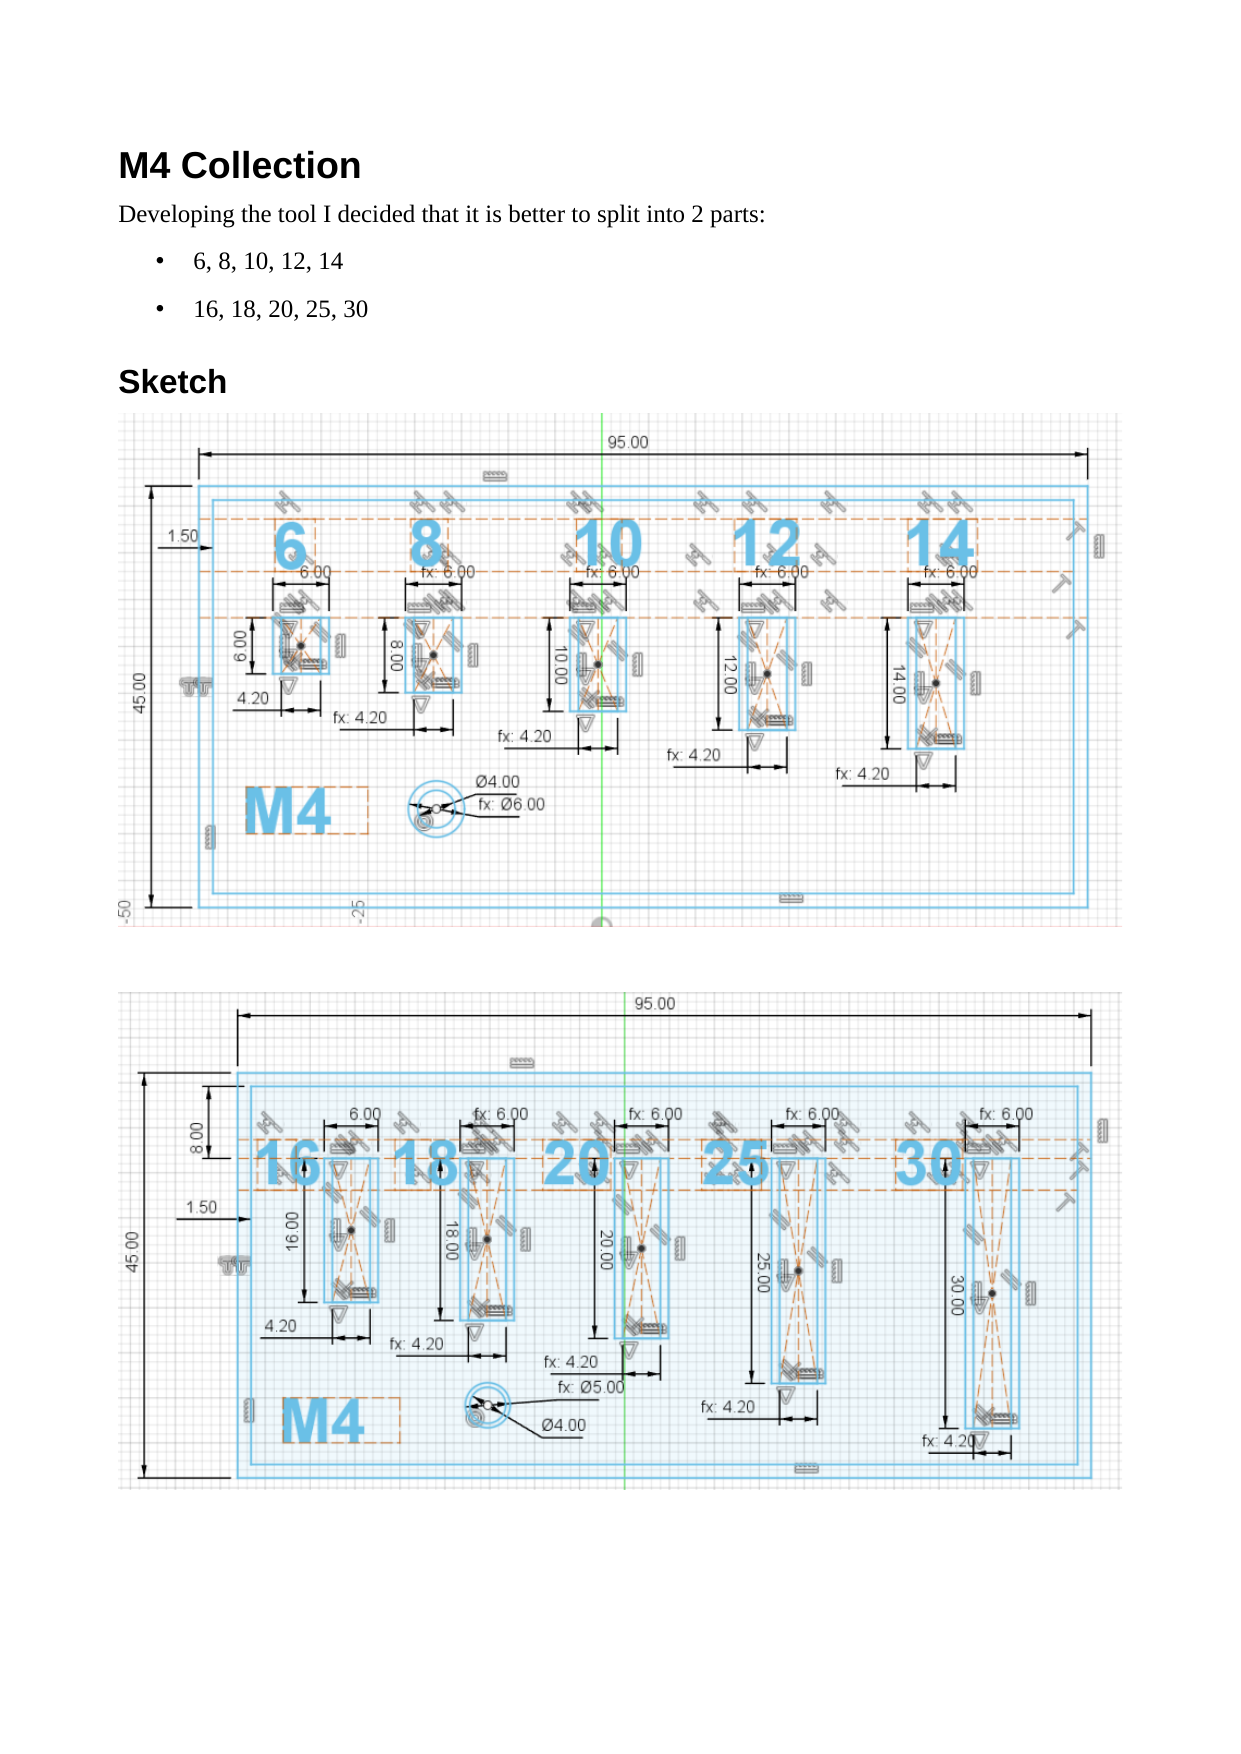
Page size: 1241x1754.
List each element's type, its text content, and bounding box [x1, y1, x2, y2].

picture [118, 413, 1123, 927]
subtitle Sketch [118, 362, 1122, 401]
list 6, 8, 10, 12, 14 [156, 246, 1122, 275]
subtitle M4 Collection [118, 143, 1122, 186]
text Developing the tool I decided that it is better to split into 2 parts: [118, 199, 1122, 227]
list 16, 18, 20, 25, 30 [156, 294, 1122, 323]
picture [118, 992, 1123, 1490]
